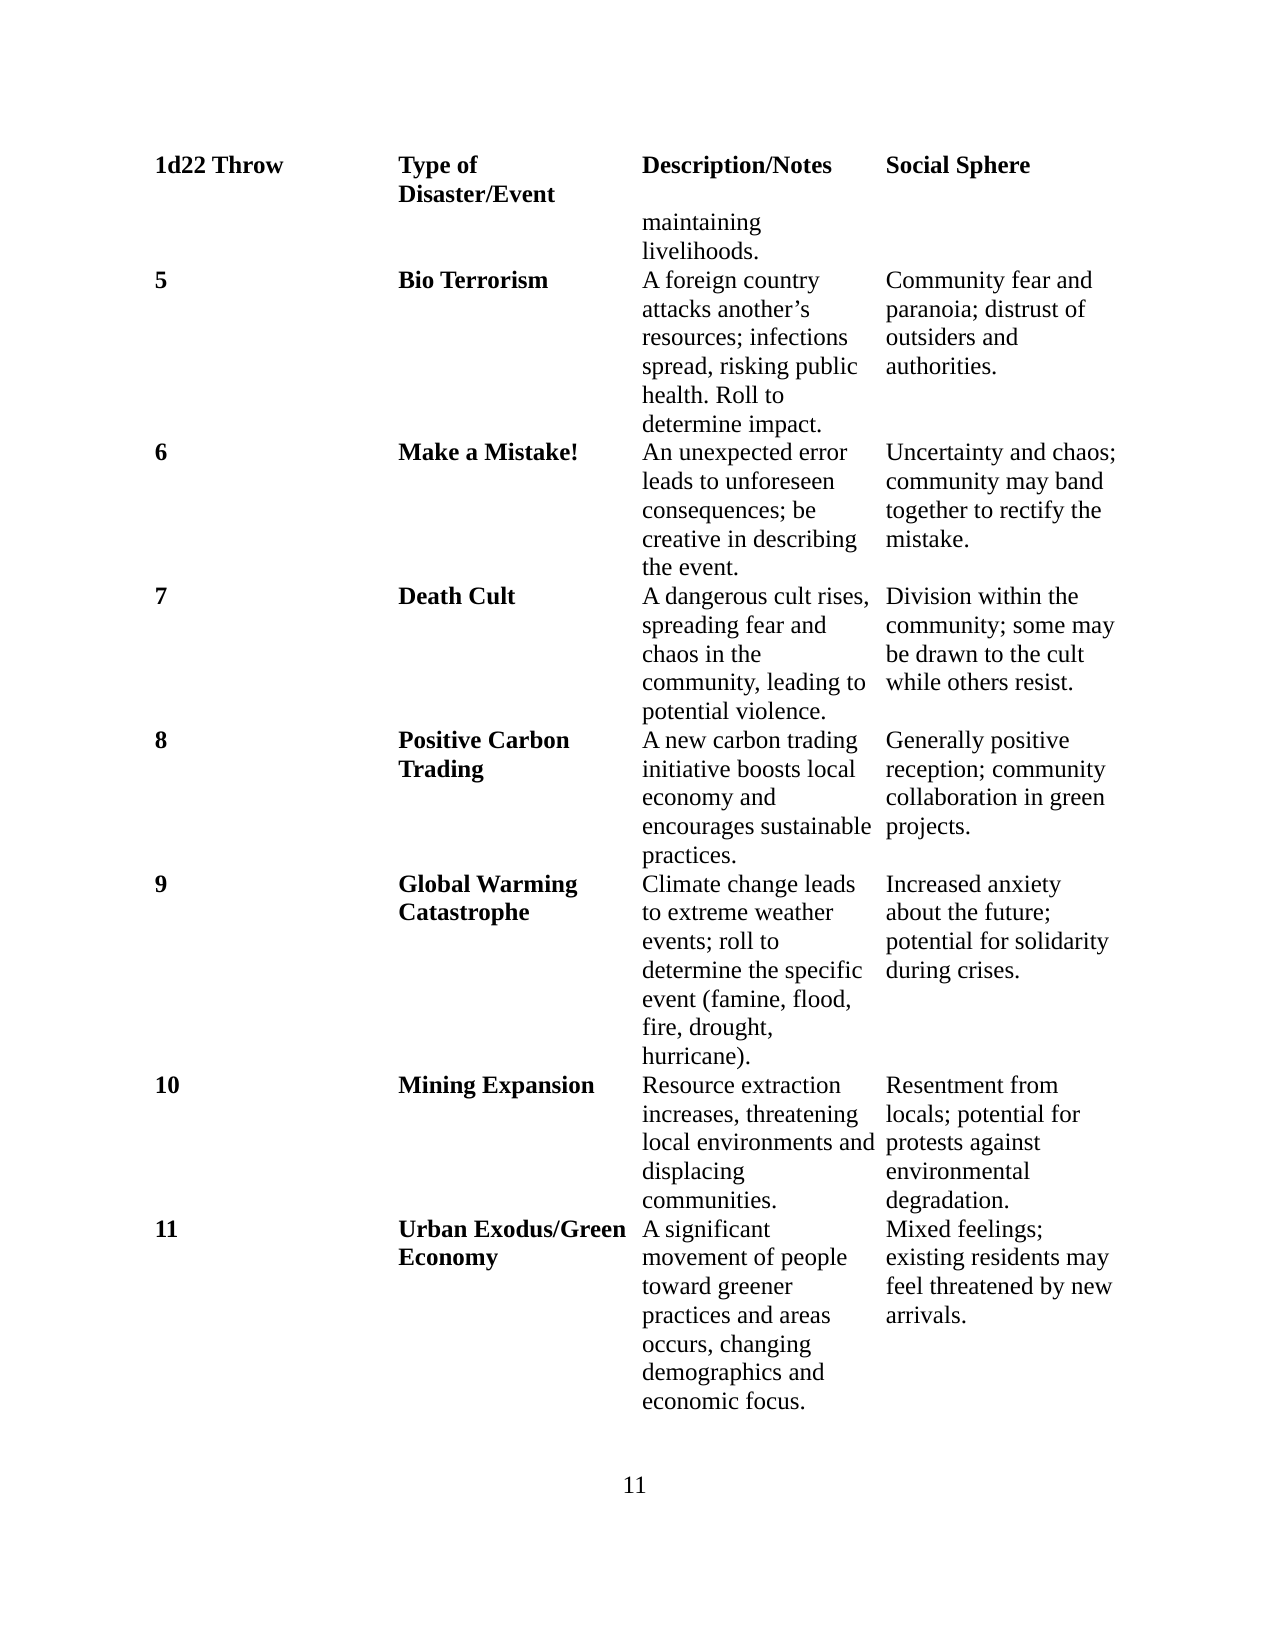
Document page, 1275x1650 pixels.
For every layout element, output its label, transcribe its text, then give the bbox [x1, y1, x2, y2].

table_header Description/Notes [638, 150, 881, 207]
table_cell Urban Exodus/Green Economy [394, 1214, 637, 1415]
table_cell Positive Carbon Trading [394, 725, 637, 869]
table_cell 8 [150, 725, 394, 869]
table_cell Mining Expansion [394, 1070, 637, 1214]
table_cell A dangerous cult rises, spreading fear and chaos in the community, leading to potential violence. [638, 581, 881, 725]
table_cell 6 [150, 438, 394, 581]
table_cell Death Cult [394, 581, 637, 725]
table_cell Community fear and paranoia; distrust of outsiders and authorities. [881, 265, 1125, 437]
table_cell Resource extraction increases, threatening local environments and displacing communities. [638, 1070, 881, 1214]
table_header Type of Disaster/Event [394, 150, 637, 207]
table_cell Bio Terrorism [394, 265, 637, 437]
table_cell Mixed feelings; existing residents may feel threatened by new arrivals. [881, 1214, 1125, 1415]
table_cell 9 [150, 869, 394, 1070]
table_cell Climate change leads to extreme weather events; roll to determine the specific event (famine, flood, fire, drought, hurricane). [638, 869, 881, 1070]
table_cell Uncertainty and chaos; community may band together to rectify the mistake. [881, 438, 1125, 581]
table_cell maintaining livelihoods. [638, 208, 881, 265]
table_cell A new carbon trading initiative boosts local economy and encourages sustainable practices. [638, 725, 881, 869]
table_cell 7 [150, 581, 394, 725]
table_cell A foreign country attacks another’s resources; infections spread, risking public health. Roll to determine impact. [638, 265, 881, 437]
table_cell Global Warming Catastrophe [394, 869, 637, 1070]
table_cell [394, 208, 637, 265]
table_cell 5 [150, 265, 394, 437]
table_cell [881, 208, 1125, 265]
table_cell [150, 208, 394, 265]
table_header Social Sphere [881, 150, 1125, 207]
table_cell Make a Mistake! [394, 438, 637, 581]
table_cell A significant movement of people toward greener practices and areas occurs, changing demographics and economic focus. [638, 1214, 881, 1415]
table_header 1d22 Throw [150, 150, 394, 207]
table_cell Resentment from locals; potential for protests against environmental degradation. [881, 1070, 1125, 1214]
table_cell Division within the community; some may be drawn to the cult while others resist. [881, 581, 1125, 725]
table_cell Generally positive reception; community collaboration in green projects. [881, 725, 1125, 869]
table_cell 11 [150, 1214, 394, 1415]
table_cell 10 [150, 1070, 394, 1214]
table_cell An unexpected error leads to unforeseen consequences; be creative in describing the event. [638, 438, 881, 581]
table_cell Increased anxiety about the future; potential for solidarity during crises. [881, 869, 1125, 1070]
